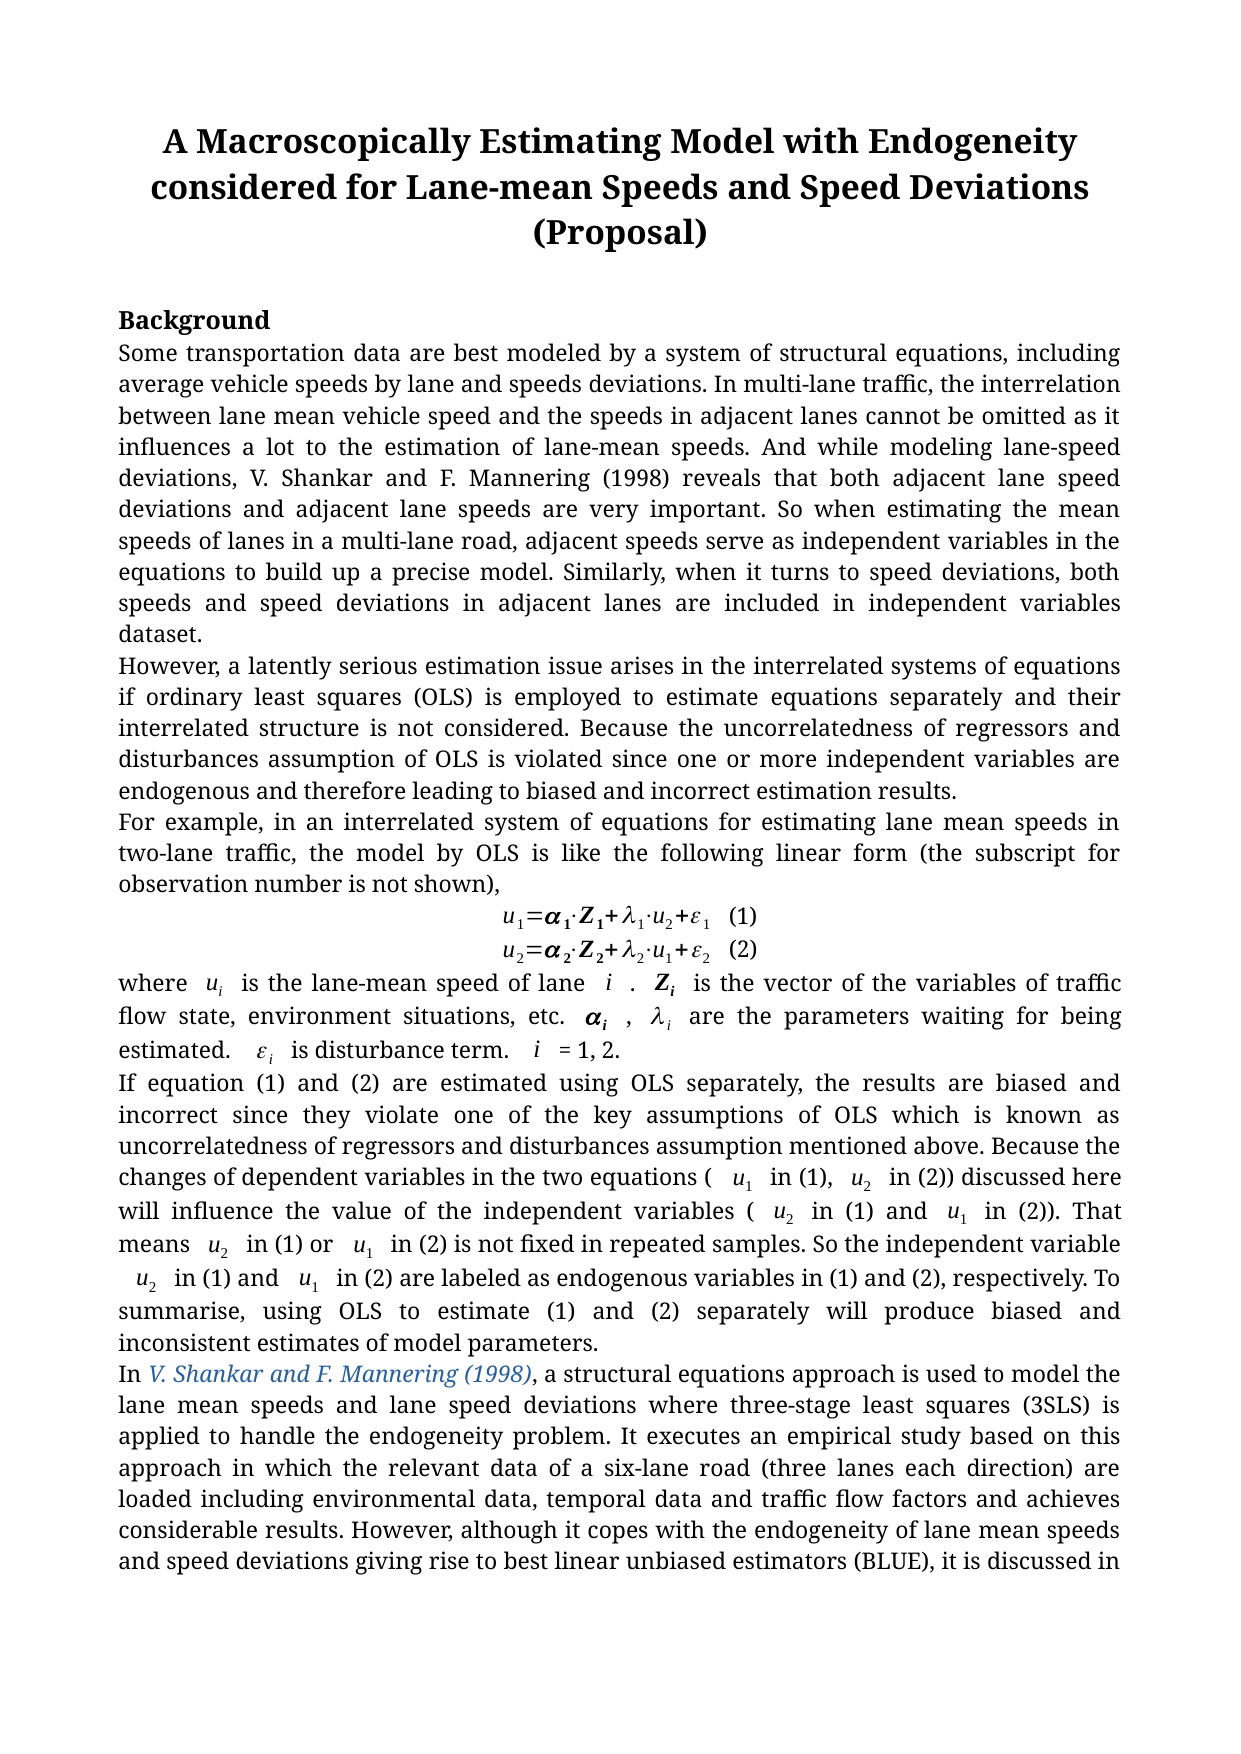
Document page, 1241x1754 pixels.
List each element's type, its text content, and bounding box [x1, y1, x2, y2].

text Some transportation data are best modeled by a system of structural equations, including average vehicle speeds by lane and speeds deviations. In multi-lane traffic, the interrelation between lane mean vehicle speed and the speeds in adjacent lanes cannot be omitted as it influences a lot to the estimation of lane-mean speeds. And while modeling lane-speed deviations, V. Shankar and F. Mannering (1998) reveals that both adjacent lane speed deviations and adjacent lane speeds are very important. So when estimating the mean speeds of lanes in a multi-lane road, adjacent speeds serve as independent variables in the equations to build up a precise model. Similarly, when it turns to speed deviations, both speeds and speed deviations in adjacent lanes are included in independent variables dataset. [118, 337, 1122, 649]
text Background [118, 303, 1122, 337]
text In V. Shankar and F. Mannering (1998), a structural equations approach is used to model the lane mean speeds and lane speed deviations where three-stage least squares (3SLS) is applied to handle the endogeneity problem. It executes an empirical study based on this approach in which the relevant data of a six-lane road (three lanes each direction) are loaded including environmental data, temporal data and traffic flow factors and achieves considerable results. However, although it copes with the endogeneity of lane mean speeds and speed deviations giving rise to best linear unbiased estimators (BLUE), it is discussed in [118, 1358, 1122, 1577]
text (2) [118, 933, 1122, 967]
text whereis the lane-mean speed of lane.is the vector of the variables of traffic flow state, environment situations, etc.,are the parameters waiting for being estimated. is disturbance term. = 1, 2. [118, 967, 1122, 1067]
text However, a latently serious estimation issue arises in the interrelated systems of equations if ordinary least squares (OLS) is employed to estimate equations separately and their interrelated structure is not considered. Because the uncorrelatedness of regressors and disturbances assumption of OLS is violated since one or more independent variables are endogenous and therefore leading to biased and incorrect estimation results. [118, 649, 1122, 806]
text For example, in an interrelated system of equations for estimating lane mean speeds in two-lane traffic, the model by OLS is like the following linear form (the subscript for observation number is not shown), [118, 806, 1122, 899]
text A Macroscopically Estimating Model with Endogeneity considered for Lane-mean Speeds and Speed Deviations (Proposal) [118, 118, 1122, 254]
text If equation (1) and (2) are estimated using OLS separately, the results are biased and incorrect since they violate one of the key assumptions of OLS which is known as uncorrelatedness of regressors and disturbances assumption mentioned above. Because the changes of dependent variables in the two equations (in (1),in (2)) discussed here will influence the value of the independent variables (in (1) andin (2)). That meansin (1) orin (2) is not fixed in repeated samples. So the independent variablein (1) andin (2) are labeled as endogenous variables in (1) and (2), respectively. To summarise, using OLS to estimate (1) and (2) separately will produce biased and inconsistent estimates of model parameters. [118, 1067, 1122, 1358]
text (1) [118, 899, 1122, 933]
